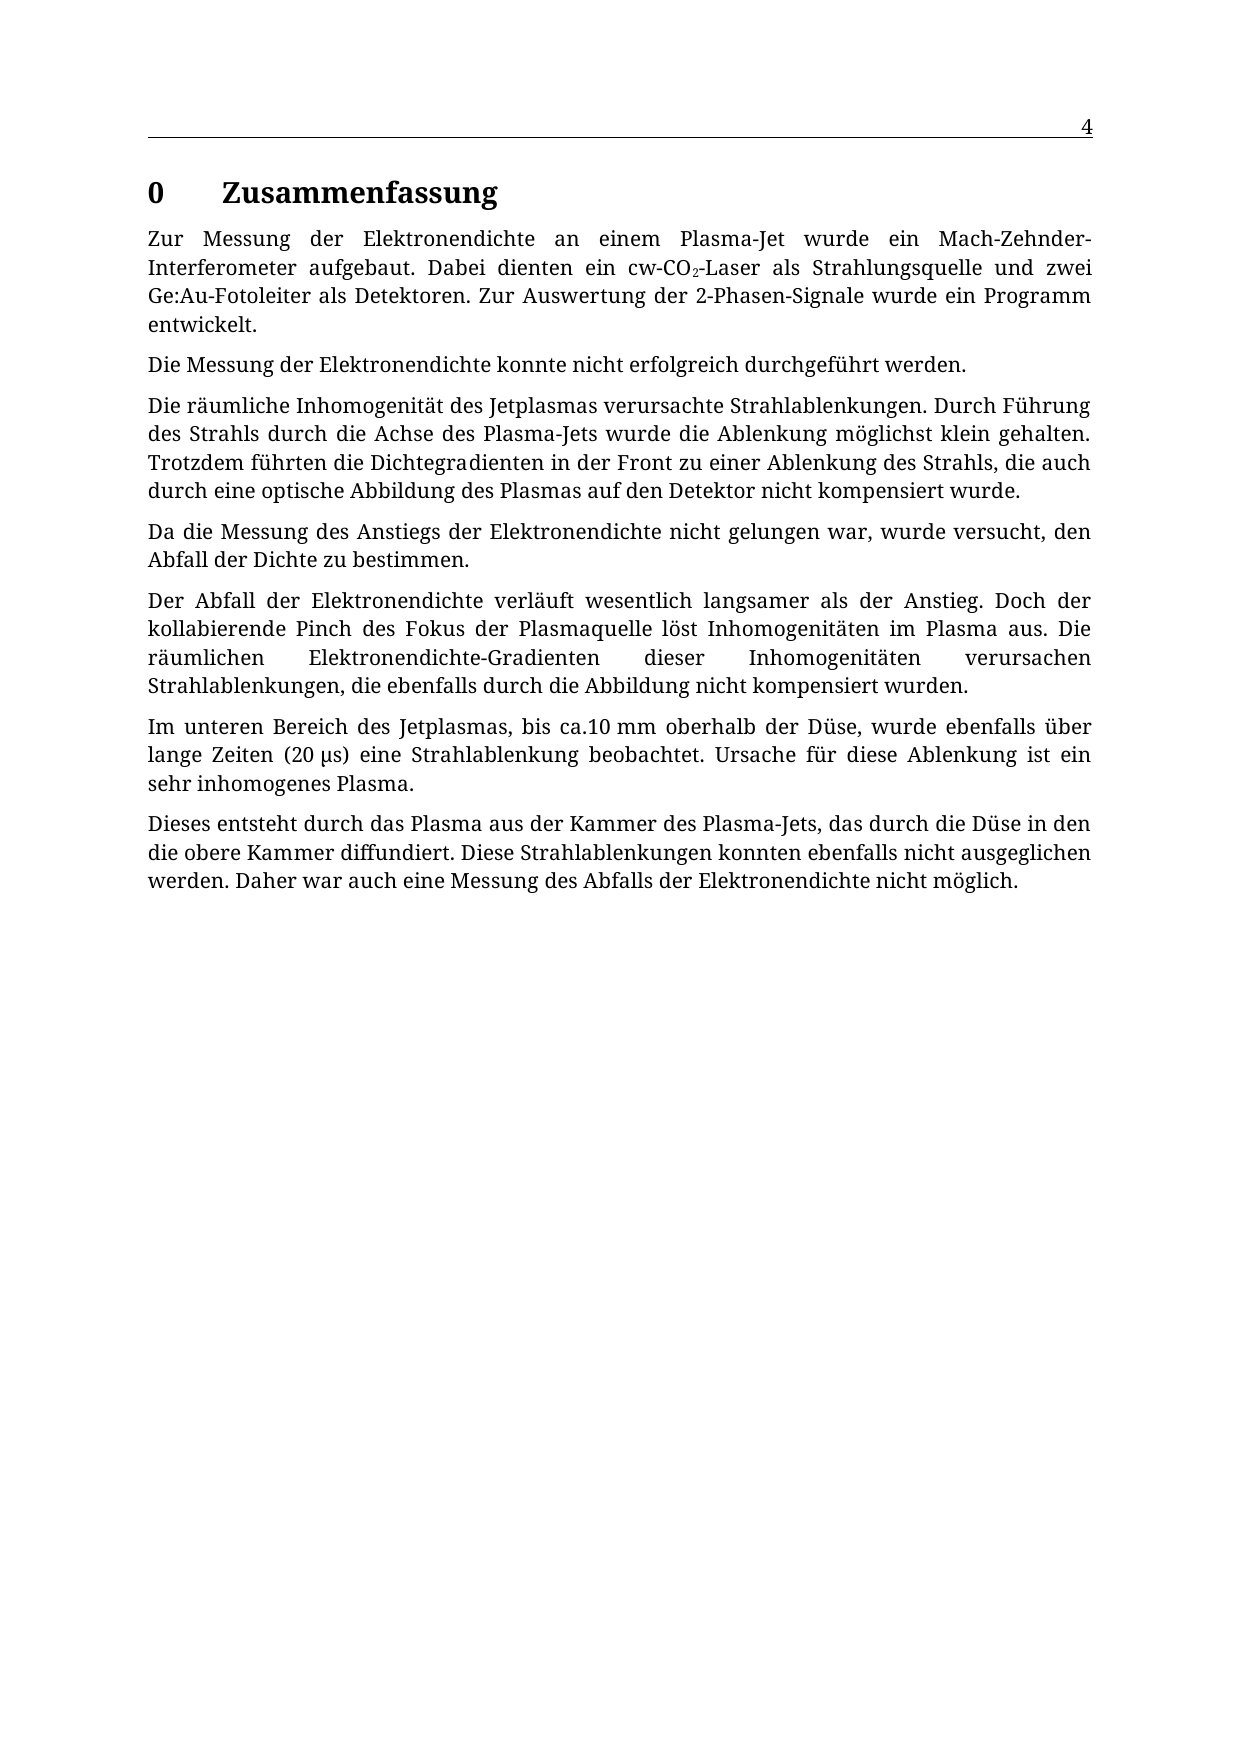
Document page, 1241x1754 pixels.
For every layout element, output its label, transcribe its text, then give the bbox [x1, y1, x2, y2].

subtitle Zusammenfassung [148, 173, 1092, 212]
text Zur Messung der Elektronendichte an einem Plasma-Jet wurde ein Mach-Zehnder-Interferometer aufgebaut. Dabei dienten ein cw-CO2-Laser als Strahlungsquelle und zwei Ge:Au-Fotoleiter als Detektoren. Zur Auswer­tung der 2-Phasen-Signale wurde ein Programm entwickelt. [148, 224, 1092, 338]
text Im unteren Bereich des Jetplasmas, bis ca.10 mm oberhalb der Düse, wurde ebenfalls über lange Zeiten (20 µs) eine Strahlablenkung beobachtet. Ursache für diese Ablenkung ist ein sehr inhomogenes Plasma. [148, 712, 1092, 797]
text Dieses entsteht durch das Plasma aus der Kammer des Plasma-Jets, das durch die Düse in den die obere Kam­mer diffundiert. Diese Strahlablenkungen konnten ebenfalls nicht ausgeglichen werden. Daher war auch eine Mes­sung des Abfalls der Elektronendichte nicht möglich. [148, 809, 1092, 895]
text Die räumliche Inhomogenität des Jetplasmas verursachte Strahlablenkungen. Durch Führung des Strahls durch die Achse des Plasma-Jets wurde die Ablenkung möglichst klein gehalten. Trotzdem führten die Dichtegra­dien­ten in der Front zu einer Ablenkung des Strahls, die auch durch eine optische Abbildung des Plasmas auf den Detektor nicht kompensiert wurde. [148, 391, 1092, 505]
text Da die Messung des Anstiegs der Elektronendichte nicht gelungen war, wurde versucht, den Abfall der Dichte zu bestimmen. [148, 517, 1092, 574]
text Die Messung der Elektronendichte konnte nicht erfolgreich durchgeführt werden. [148, 350, 1092, 379]
text Der Abfall der Elektronendichte verläuft wesentlich langsamer als der Anstieg. Doch der kollabierende Pinch des Fokus der Plasmaquelle löst Inhomogenitäten im Plasma aus. Die räumlichen Elektronendichte-Gradienten dieser Inhomogenitäten verursachen Strahlablenkungen, die ebenfalls durch die Abbildung nicht kompensiert wurden. [148, 586, 1092, 700]
